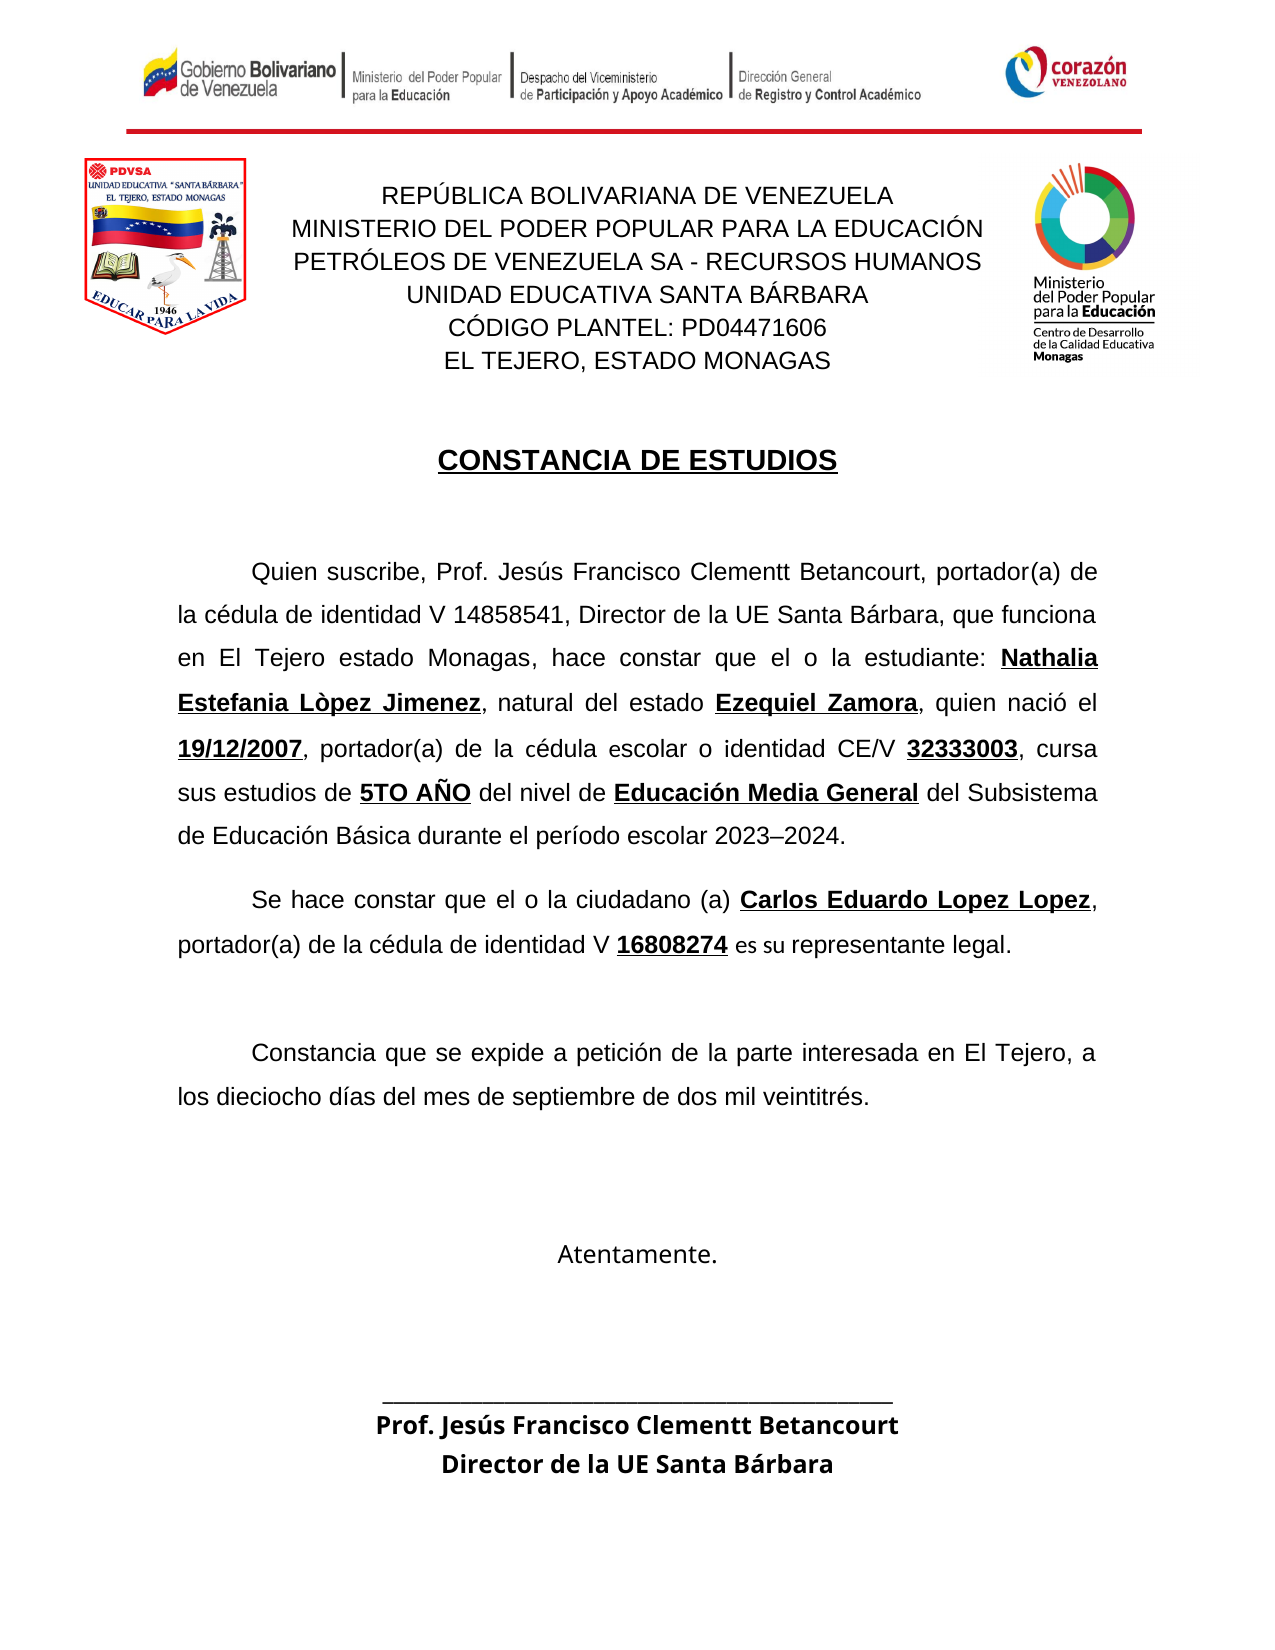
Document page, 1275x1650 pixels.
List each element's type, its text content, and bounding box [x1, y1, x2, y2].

text Se hace constar que el o la ciudadano (a) Carlos Eduardo Lopez Lopez, portador(a) de la cédula de identidad V 16808274 es su representante legal. [177, 885, 1098, 959]
subtitle CONSTANCIA DE ESTUDIOS [177, 443, 1098, 476]
text Atentamente. [177, 1237, 1098, 1271]
picture [126, 11, 1142, 134]
text Director de la UE Santa Bárbara [177, 1447, 1098, 1481]
text CÓDIGO PLANTEL: PD04471606 [177, 313, 978, 341]
picture [79, 158, 252, 335]
subtitle MINISTERIO DEL PODER POPULAR PARA LA EDUCACIÓN [252, 214, 978, 242]
subtitle REPÚBLICA BOLIVARIANA DE VENEZUELA [252, 181, 978, 209]
text UNIDAD EDUCATIVA SANTA BÁRBARA [252, 280, 978, 308]
text ______________________________________________ [177, 1373, 1098, 1407]
text Constancia que se expide a petición de la parte interesada en El Tejero, a los dieciocho días del mes de septiembre de dos mil veintitrés. [177, 1038, 1098, 1110]
subtitle PETRÓLEOS DE VENEZUELA SA - RECURSOS HUMANOS [252, 247, 978, 275]
text Prof. Jesús Francisco Clementt Betancourt [177, 1407, 1098, 1441]
picture [978, 153, 1200, 377]
text Quien suscribe, Prof. Jesús Francisco Clementt Betancourt, portador(a) de la cédula de identidad V 14858541, Director de la UE Santa Bárbara, que funciona en El Tejero estado Monagas, hace constar que el o la estudiante: Nathalia Estefania Lòpez Jimenez, natural del estado Ezequiel Zamora, quien nació el 19/12/2007, portador(a) de la cédula escolar o identidad CE/V 32333003, cursa sus estudios de 5TO AÑO del nivel de Educación Media General del Subsistema de Educación Básica durante el período escolar 2023–2024. [177, 557, 1098, 849]
text EL TEJERO, ESTADO MONAGAS [177, 346, 978, 374]
